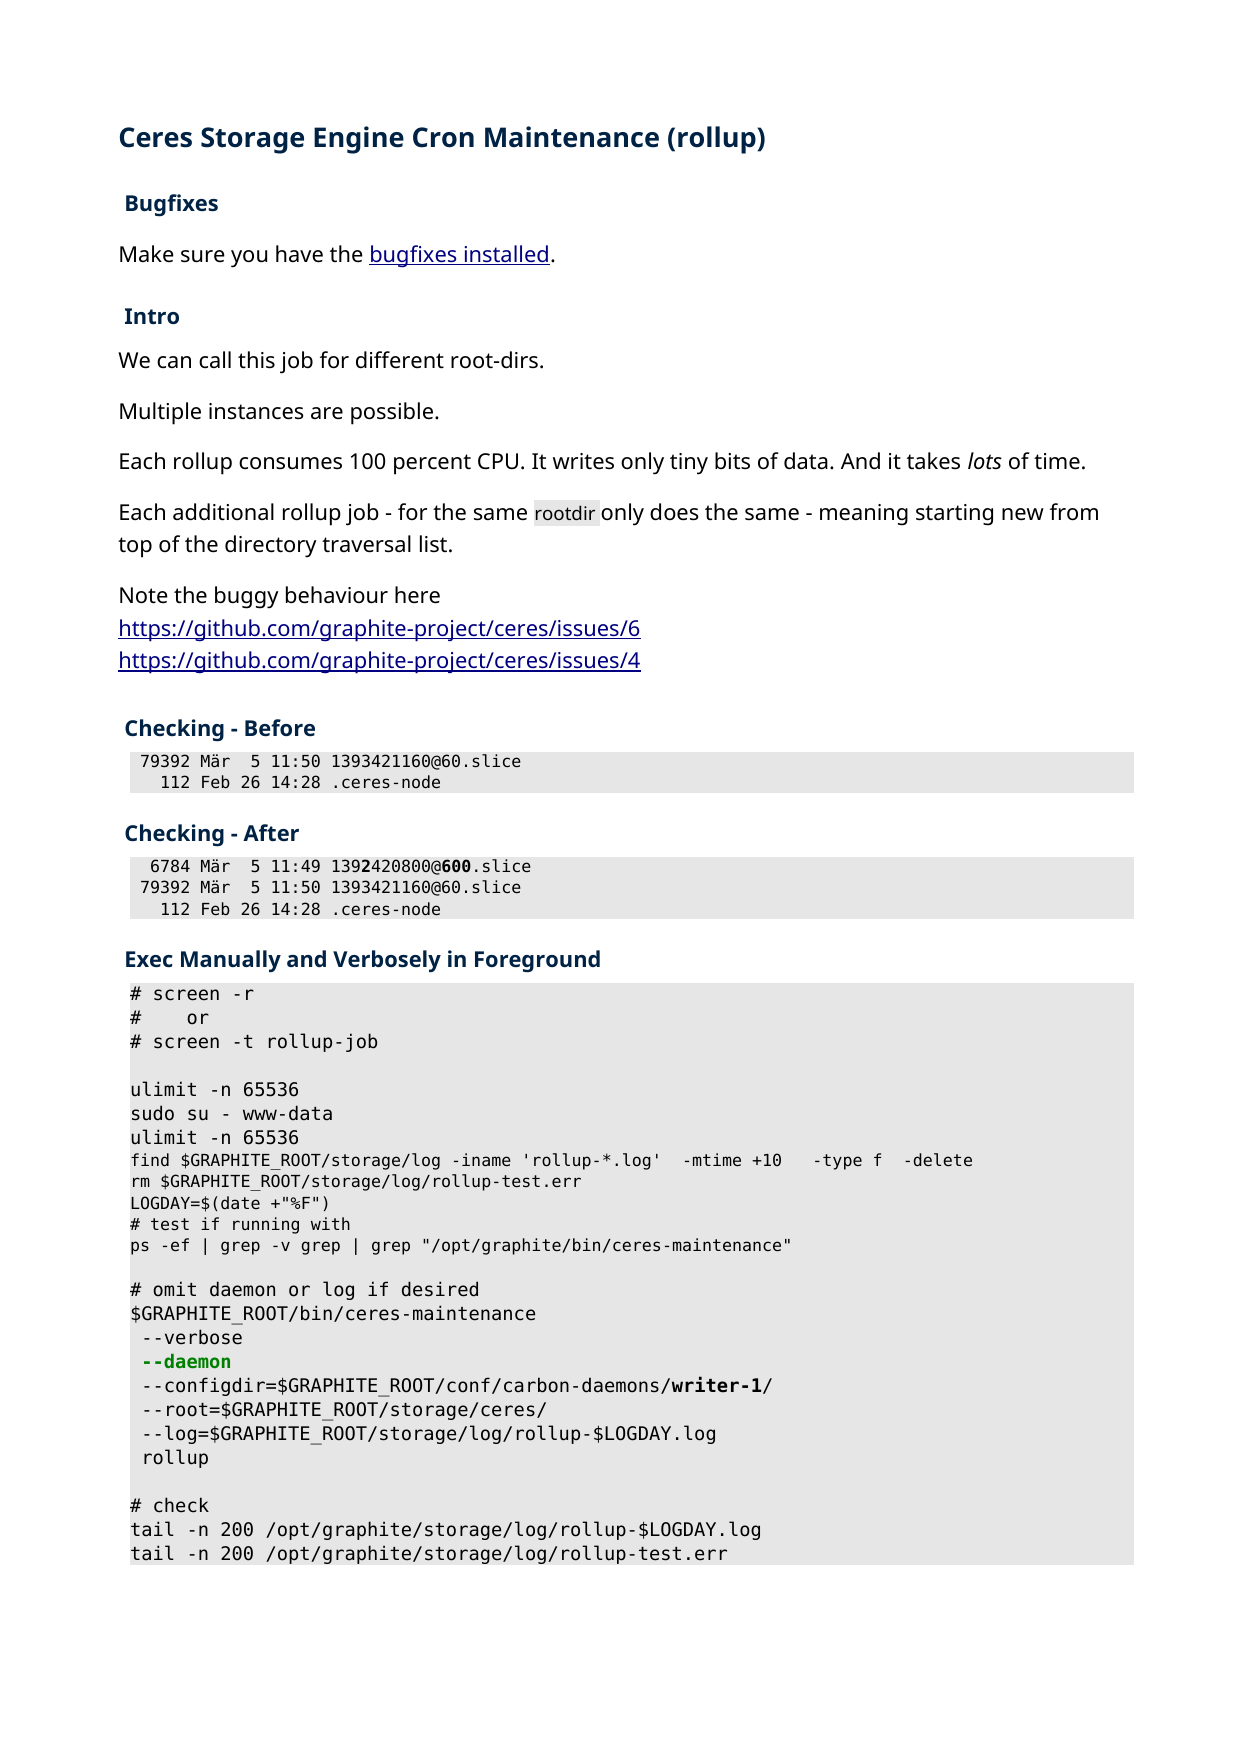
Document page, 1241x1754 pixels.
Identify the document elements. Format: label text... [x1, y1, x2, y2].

text Each additional rollup job - for the same rootdir only does the same - meaning starting new from top of the directory traversal list. [118, 497, 1134, 559]
text We can call this job for different root-dirs. [118, 346, 1134, 375]
text $GRAPHITE_ROOT/bin/ceres-maintenance --verbose [130, 1303, 1134, 1348]
text --daemon --configdir=$GRAPHITE_ROOT/conf/carbon-daemons/writer-1/ --root=$GRAPHITE_ROOT/storage/ceres/ --log=$GRAPHITE_ROOT/storage/log/rollup-$LOGDAY.log rollup [130, 1351, 1134, 1469]
subtitle Exec Manually and Verbosely in Foreground [124, 944, 1134, 974]
text Note the buggy behaviour here https://github.com/graphite-project/ceres/issues/6 https://github.com/graphite-project/ceres/issues/4 [118, 580, 1134, 675]
subtitle Checking - After [124, 818, 1134, 848]
text tail -n 200 /opt/graphite/storage/log/rollup-$LOGDAY.log [762, 1519, 1134, 1541]
text 79392 Mär 5 11:50 1393421160@60.slice [130, 752, 1134, 771]
text Multiple instances are possible. [118, 396, 1134, 426]
text sudo su - www-data [333, 1103, 1134, 1125]
text tail -n 200 /opt/graphite/storage/log/rollup-test.err [728, 1543, 1134, 1565]
text # or [209, 1007, 1134, 1029]
text rm $GRAPHITE_ROOT/storage/log/rollup-test.err [130, 1172, 1134, 1192]
text # omit daemon or log if desired [130, 1278, 1134, 1300]
text 6784 Mär 5 11:49 1392420800@600.slice [130, 857, 1134, 876]
text ulimit -n 65536 [299, 1079, 1134, 1101]
subtitle Checking - Before [124, 713, 1134, 743]
text # check [220, 1495, 1134, 1517]
subtitle Intro [124, 301, 1134, 331]
text 79392 Mär 5 11:50 1393421160@60.slice [130, 878, 1134, 897]
text ulimit -n 65536 [299, 1127, 1134, 1149]
text LOGDAY=$(date +"%F") [130, 1193, 1134, 1213]
subtitle Bugfixes [124, 188, 1134, 218]
subtitle Ceres Storage Engine Cron Maintenance (rollup) [118, 118, 1134, 155]
text find $GRAPHITE_ROOT/storage/log -iname 'rollup-*.log' -mtime +10 -type f -delete [130, 1151, 1134, 1170]
text # test if running with [130, 1215, 1134, 1234]
text 112 Feb 26 14:28 .ceres-node [130, 899, 1134, 919]
text Each rollup consumes 100 percent CPU. It writes only tiny bits of data. And it takes lots of time. [118, 446, 1134, 476]
text # screen -r [254, 983, 1134, 1005]
text ps -ef | grep -v grep | grep "/opt/graphite/bin/ceres-maintenance" [130, 1236, 1134, 1255]
text # screen -t rollup-job [378, 1031, 1134, 1053]
text 112 Feb 26 14:28 .ceres-node [130, 773, 1134, 793]
text Make sure you have the bugfixes installed. [118, 239, 1134, 268]
